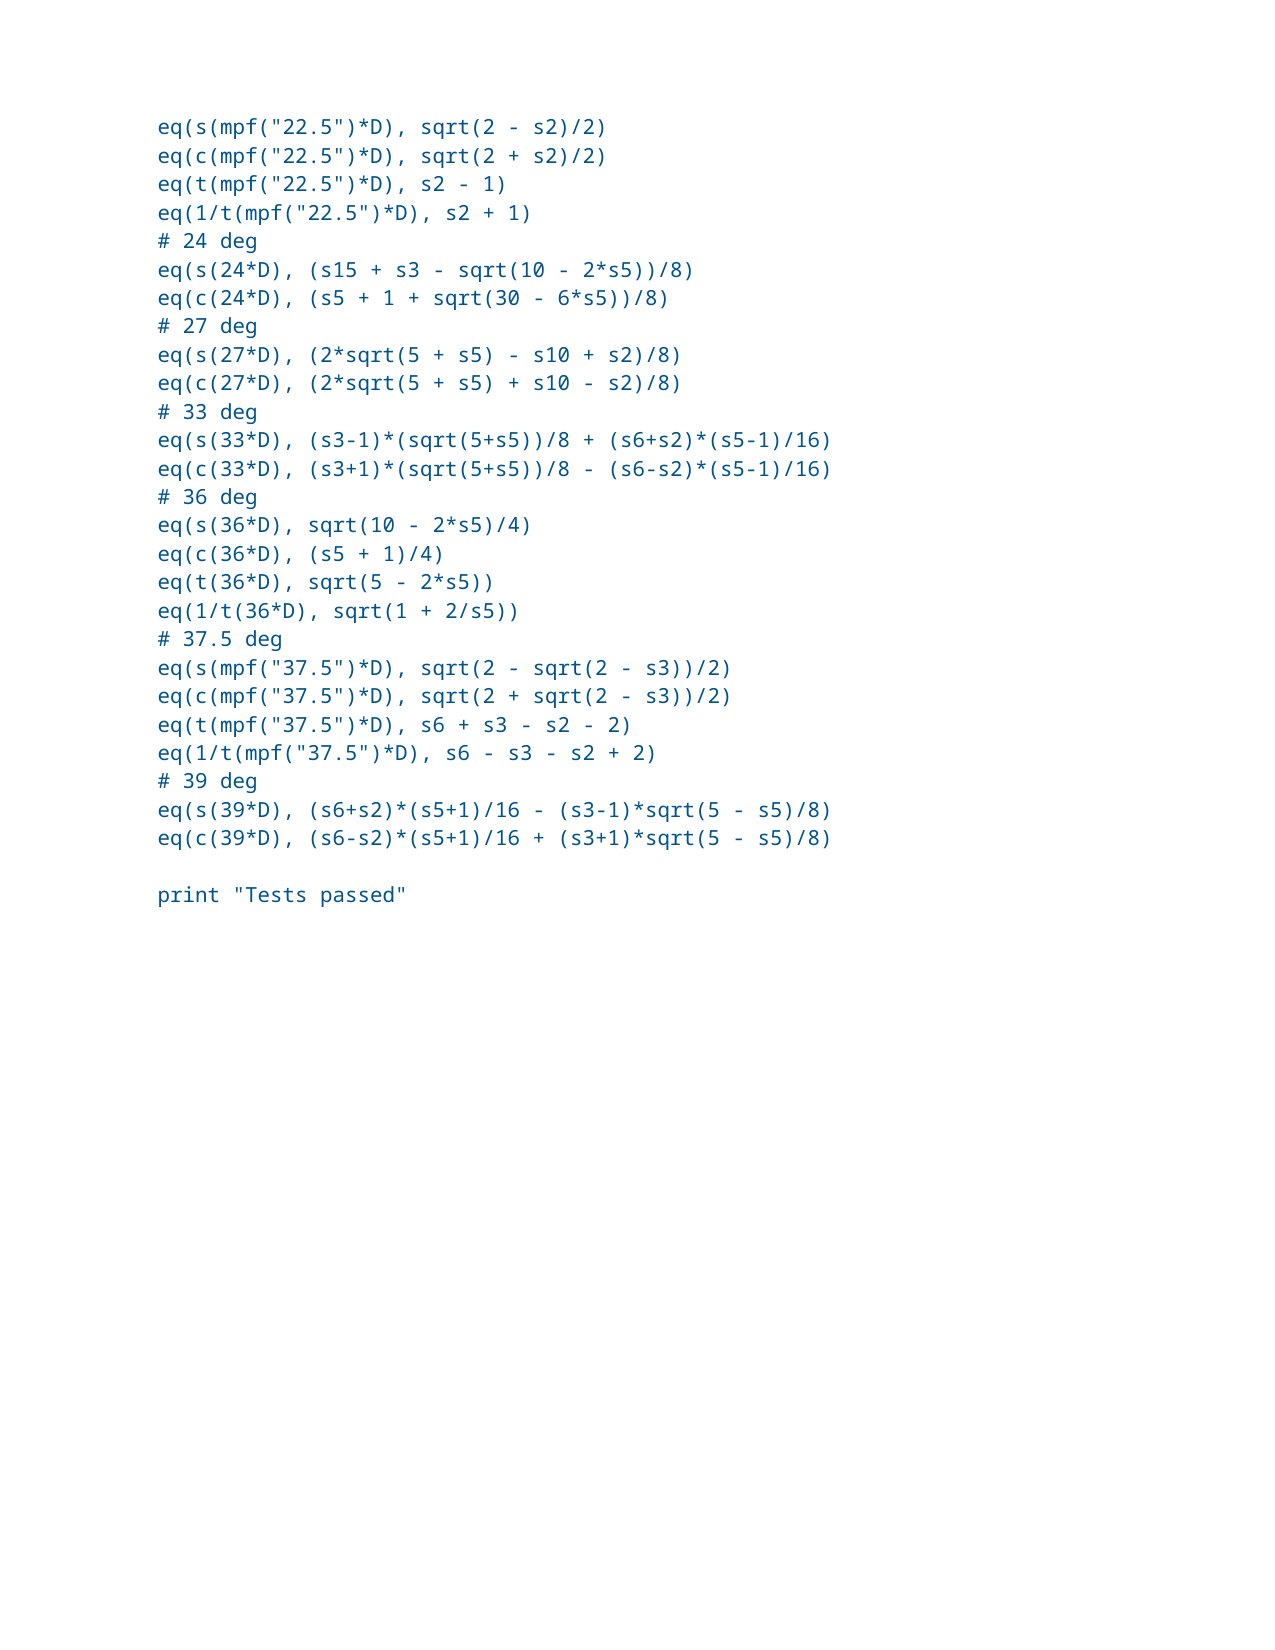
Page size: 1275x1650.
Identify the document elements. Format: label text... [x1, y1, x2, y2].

text eq(c(mpf("22.5")*D), sqrt(2 + s2)/2) [157, 141, 1162, 169]
text eq(1/t(mpf("22.5")*D), s2 + 1) [157, 198, 1162, 226]
text # 36 deg [157, 482, 1162, 511]
text # 33 deg [157, 397, 1162, 425]
text # 27 deg [157, 312, 1162, 340]
text eq(c(24*D), (s5 + 1 + sqrt(30 - 6*s5))/8) [157, 283, 1162, 312]
text # 37.5 deg [157, 624, 1162, 653]
text eq(c(mpf("37.5")*D), sqrt(2 + sqrt(2 - s3))/2) [157, 681, 1162, 710]
text eq(s(mpf("37.5")*D), sqrt(2 - sqrt(2 - s3))/2) [157, 653, 1162, 681]
text eq(s(24*D), (s15 + s3 - sqrt(10 - 2*s5))/8) [157, 255, 1162, 283]
text eq(t(36*D), sqrt(5 - 2*s5)) [157, 567, 1162, 596]
text eq(c(39*D), (s6-s2)*(s5+1)/16 + (s3+1)*sqrt(5 - s5)/8) [157, 823, 1162, 852]
text print "Tests passed" [157, 880, 1162, 909]
text eq(c(33*D), (s3+1)*(sqrt(5+s5))/8 - (s6-s2)*(s5-1)/16) [157, 454, 1162, 482]
text eq(s(36*D), sqrt(10 - 2*s5)/4) [157, 511, 1162, 539]
text # 39 deg [157, 767, 1162, 795]
text eq(1/t(mpf("37.5")*D), s6 - s3 - s2 + 2) [157, 738, 1162, 767]
text eq(s(39*D), (s6+s2)*(s5+1)/16 - (s3-1)*sqrt(5 - s5)/8) [157, 795, 1162, 823]
text eq(t(mpf("37.5")*D), s6 + s3 - s2 - 2) [157, 710, 1162, 738]
text eq(s(mpf("22.5")*D), sqrt(2 - s2)/2) [157, 112, 1162, 141]
text eq(c(27*D), (2*sqrt(5 + s5) + s10 - s2)/8) [157, 368, 1162, 397]
text eq(s(33*D), (s3-1)*(sqrt(5+s5))/8 + (s6+s2)*(s5-1)/16) [157, 425, 1162, 454]
text eq(1/t(36*D), sqrt(1 + 2/s5)) [157, 596, 1162, 624]
text eq(c(36*D), (s5 + 1)/4) [157, 539, 1162, 567]
text eq(s(27*D), (2*sqrt(5 + s5) - s10 + s2)/8) [157, 340, 1162, 368]
text # 24 deg [157, 226, 1162, 255]
text eq(t(mpf("22.5")*D), s2 - 1) [157, 169, 1162, 198]
